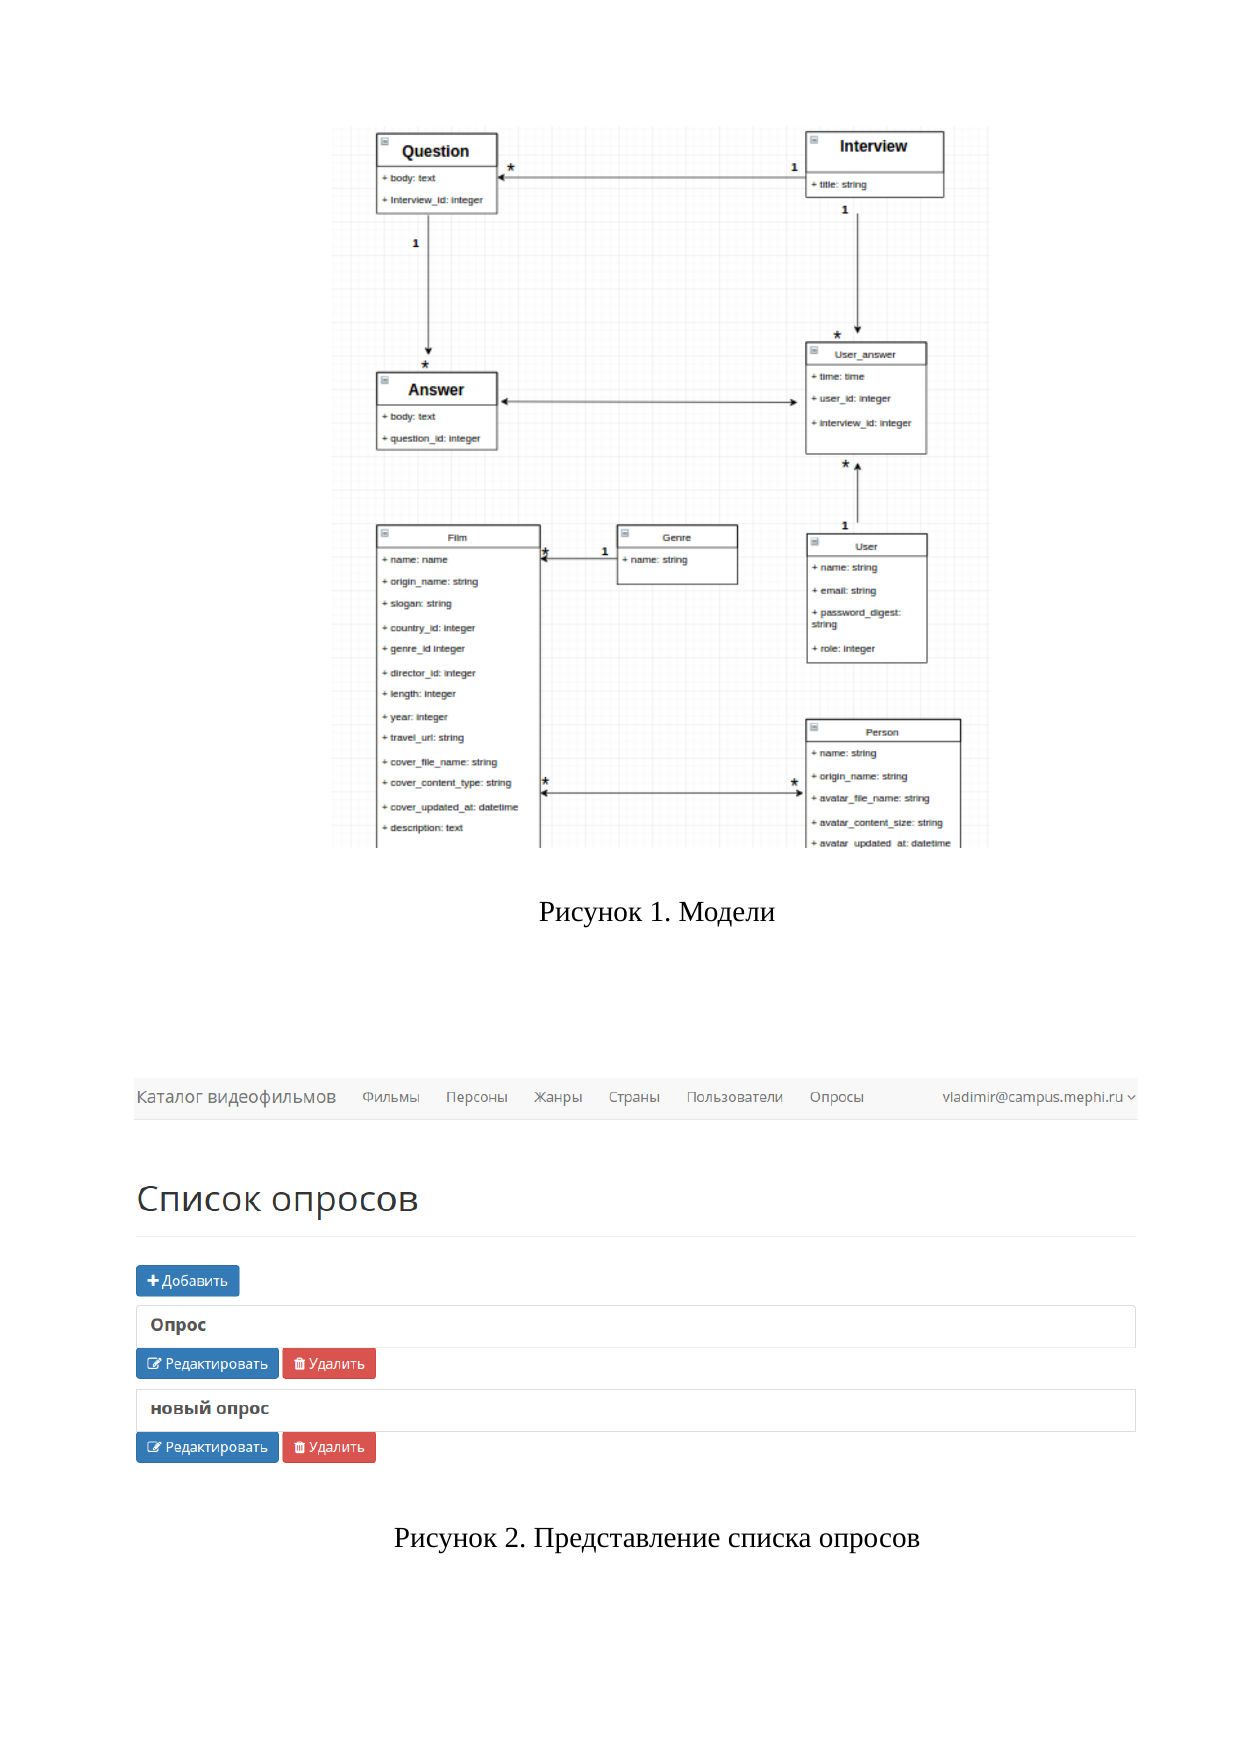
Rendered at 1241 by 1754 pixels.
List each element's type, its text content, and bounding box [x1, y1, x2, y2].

picture [133, 1078, 1138, 1464]
picture [331, 126, 990, 848]
text Рисунок 2. Представление списка опросов [118, 1521, 1122, 1554]
text Рисунок 1. Модели [118, 894, 1122, 928]
